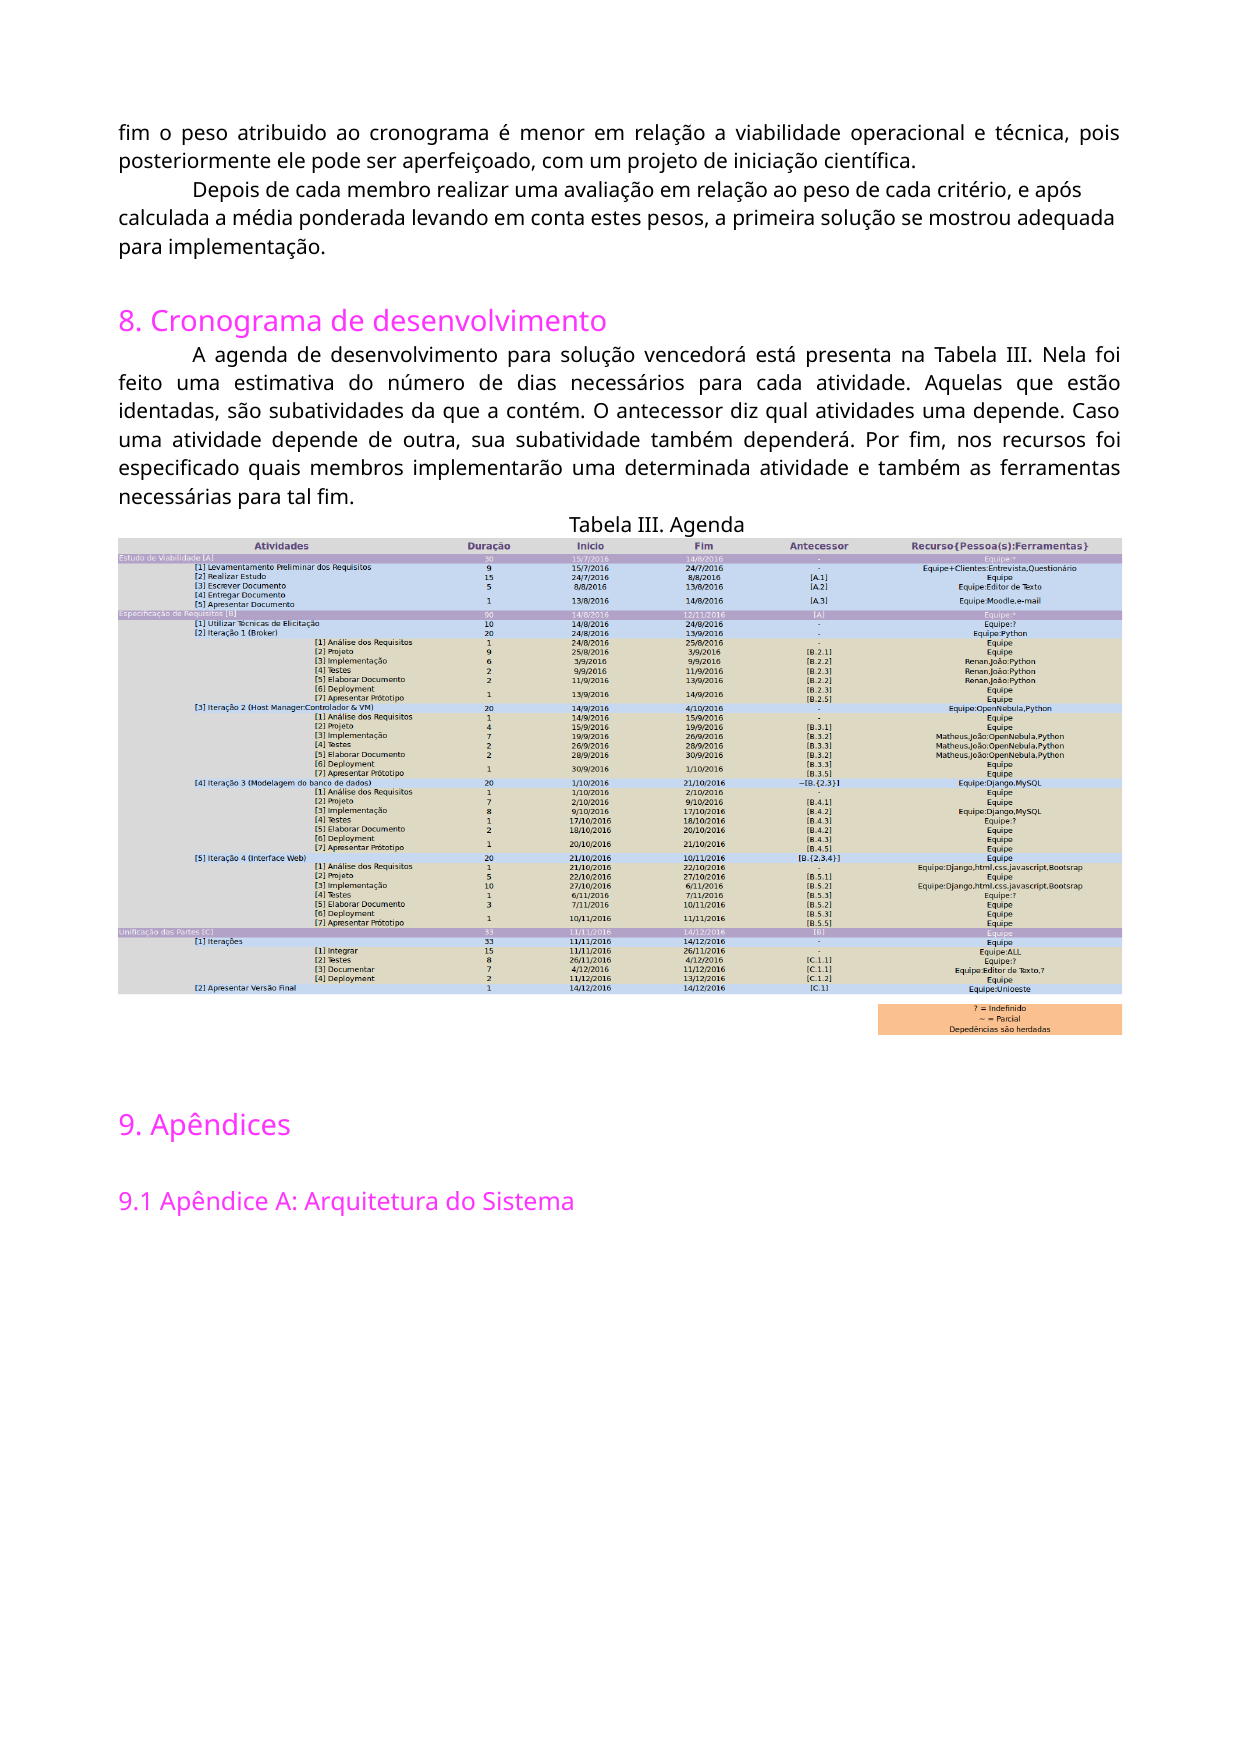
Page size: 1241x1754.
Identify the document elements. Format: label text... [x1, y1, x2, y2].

text Depois de cada membro realizar uma avaliação em relação ao peso de cada critério, e após calculada a média ponderada levando em conta estes pesos, a primeira solução se mostrou adequada para implementação. [118, 175, 1122, 260]
text 8. Cronograma de desenvolvimento [118, 300, 1122, 340]
picture [118, 538, 1123, 1070]
text Tabela III. Agenda [118, 510, 1122, 538]
text fim o peso atribuido ao cronograma é menor em relação a viabilidade operacional e técnica, pois posteriormente ele pode ser aperfeiçoado, com um projeto de iniciação científica. [118, 118, 1122, 175]
text 9.1 Apêndice A: Arquitetura do Sistema [118, 1183, 1122, 1217]
text 9. Apêndices [118, 1104, 1122, 1144]
text A agenda de desenvolvimento para solução vencedorá está presenta na Tabela III. Nela foi feito uma estimativa do número de dias necessários para cada atividade. Aquelas que estão identadas, são subatividades da que a contém. O antecessor diz qual atividades uma depende. Caso uma atividade depende de outra, sua subatividade também dependerá. Por fim, nos recursos foi especificado quais membros implementarão uma determinada atividade e também as ferramentas necessárias para tal fim. [118, 340, 1122, 510]
